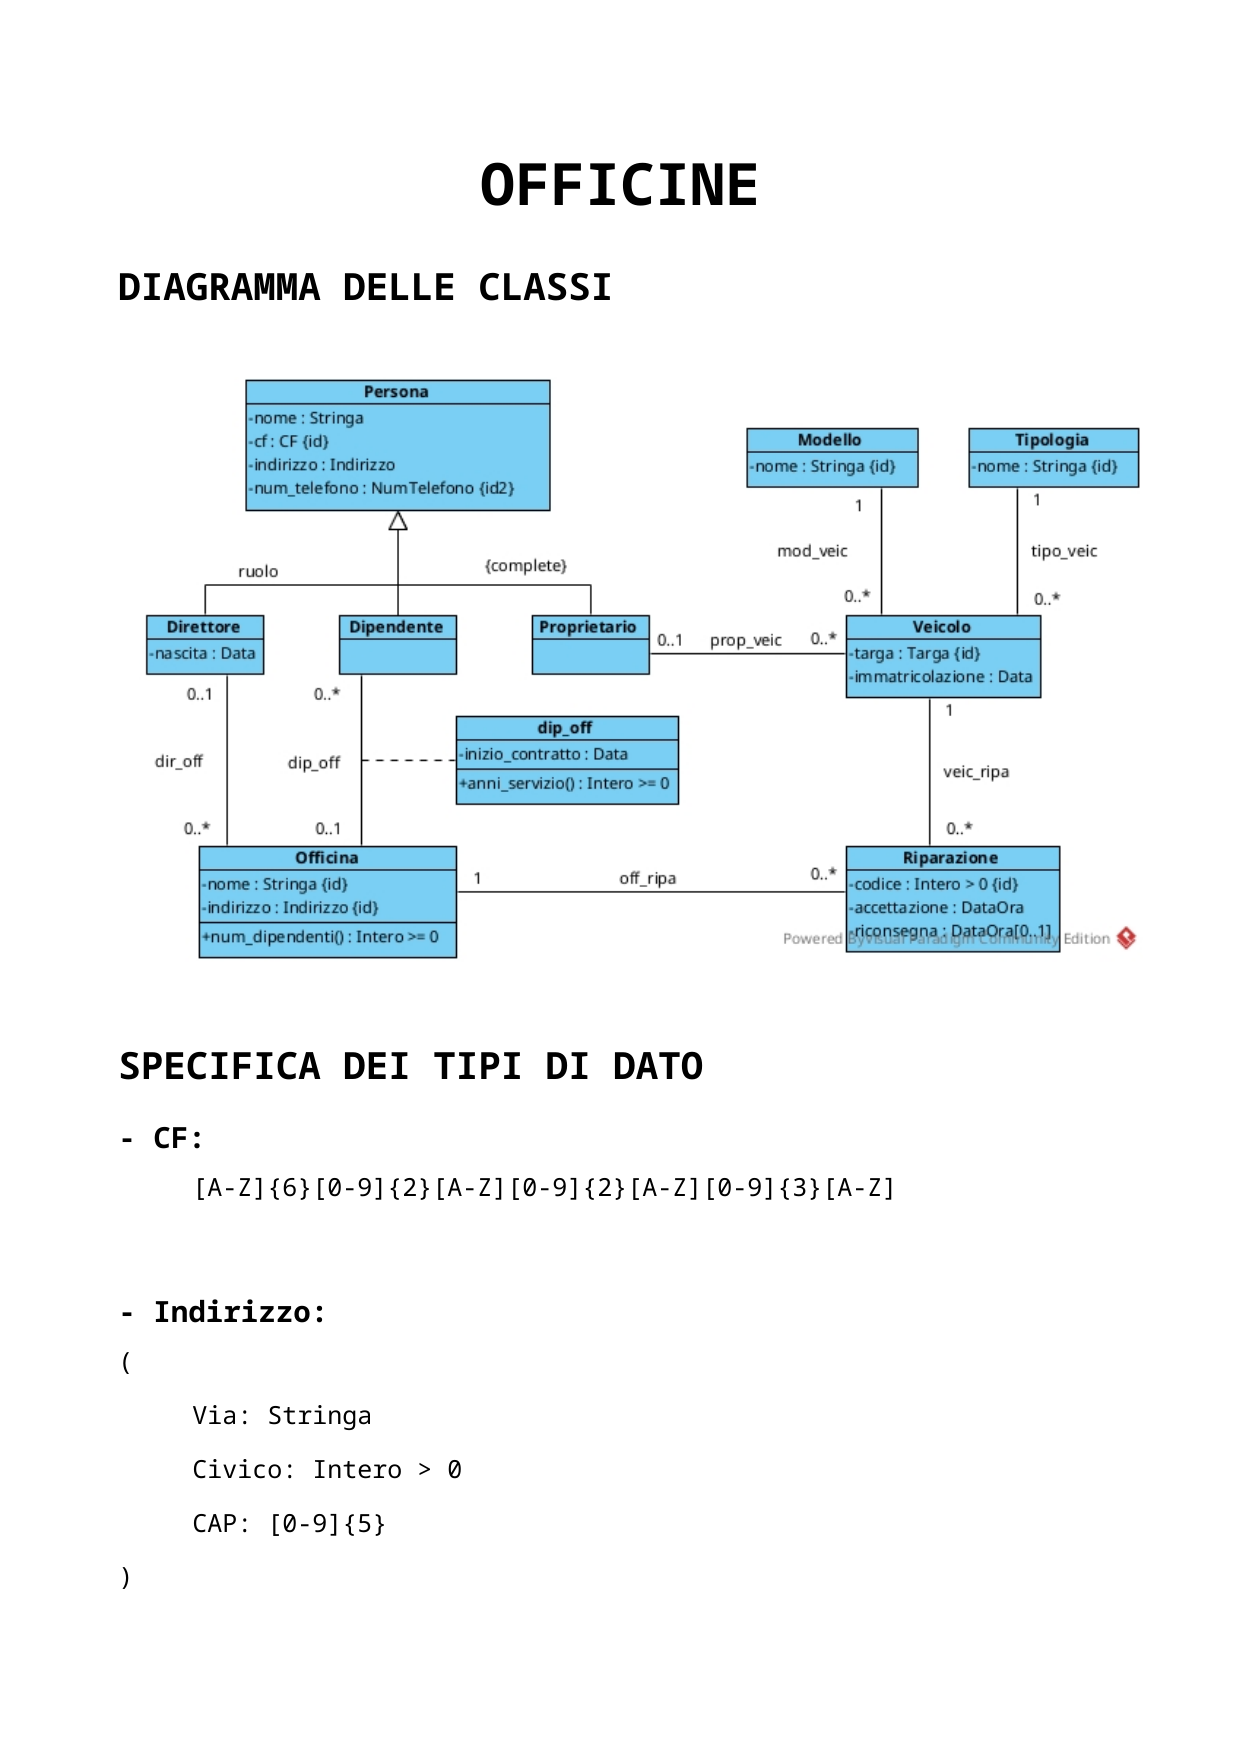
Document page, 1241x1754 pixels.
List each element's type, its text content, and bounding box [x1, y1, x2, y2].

subtitle - Indirizzo: [118, 1292, 1122, 1331]
text Via: Stringa [118, 1398, 1122, 1432]
subtitle - CF: [118, 1117, 1122, 1157]
text CAP: [0-9]{5} [118, 1505, 1122, 1539]
text [A-Z]{6}[0-9]{2}[A-Z][0-9]{2}[A-Z][0-9]{3}[A-Z] [118, 1170, 1122, 1204]
picture [139, 377, 1143, 963]
subtitle DIAGRAMMA DELLE CLASSI [118, 260, 1122, 311]
text ( [118, 1344, 1122, 1378]
text Civico: Intero > 0 [118, 1451, 1122, 1486]
title OFFICINE [118, 143, 1122, 223]
text ) [118, 1559, 1122, 1593]
subtitle SPECIFICA DEI TIPI DI DATO [118, 1039, 1122, 1090]
